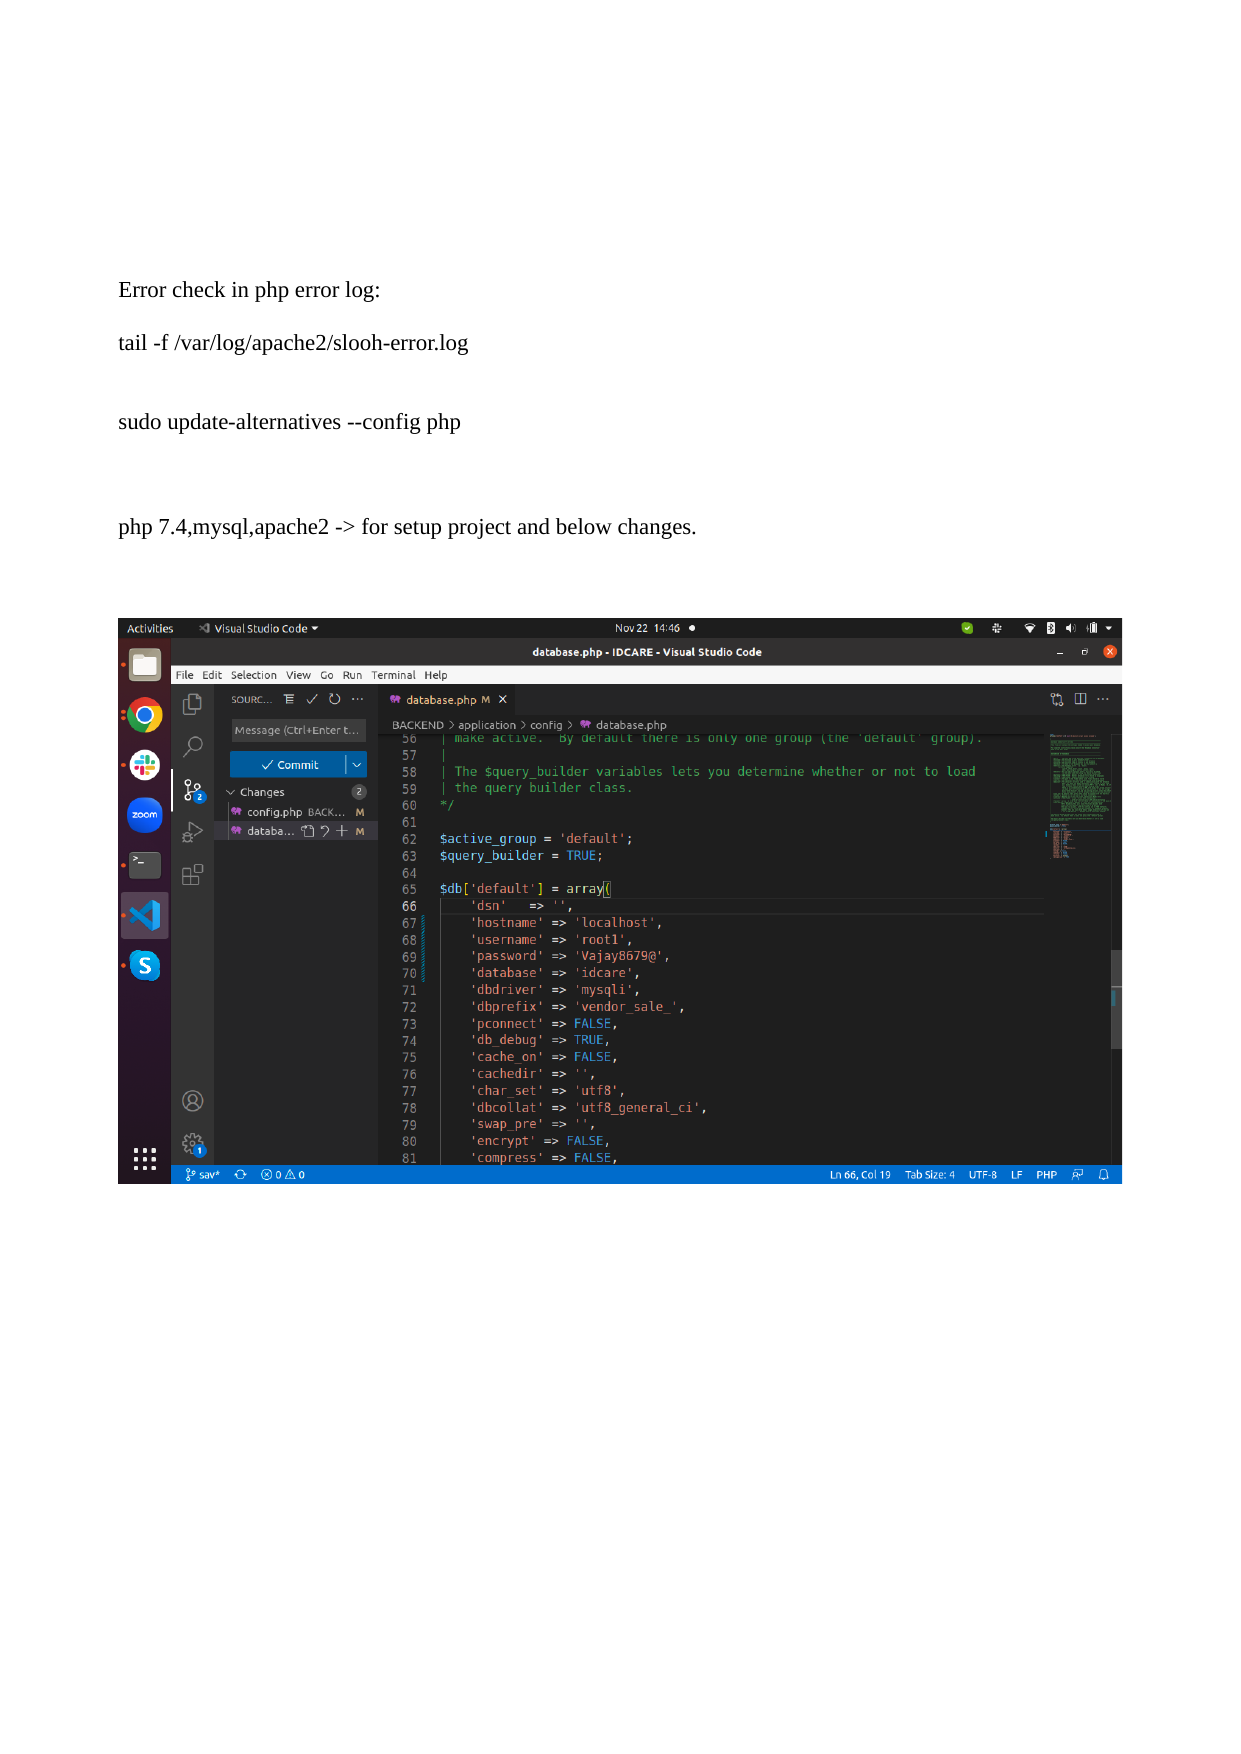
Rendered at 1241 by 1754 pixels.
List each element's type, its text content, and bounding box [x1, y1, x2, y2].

text sudo update-alternatives --config php [118, 408, 1122, 434]
picture [118, 618, 1123, 1184]
text Error check in php error log: [118, 276, 1122, 303]
text tail -f /var/log/apache2/slooh-error.log [118, 329, 1122, 355]
text php 7.4,mysql,apache2 -> for setup project and below changes. [118, 513, 1122, 540]
